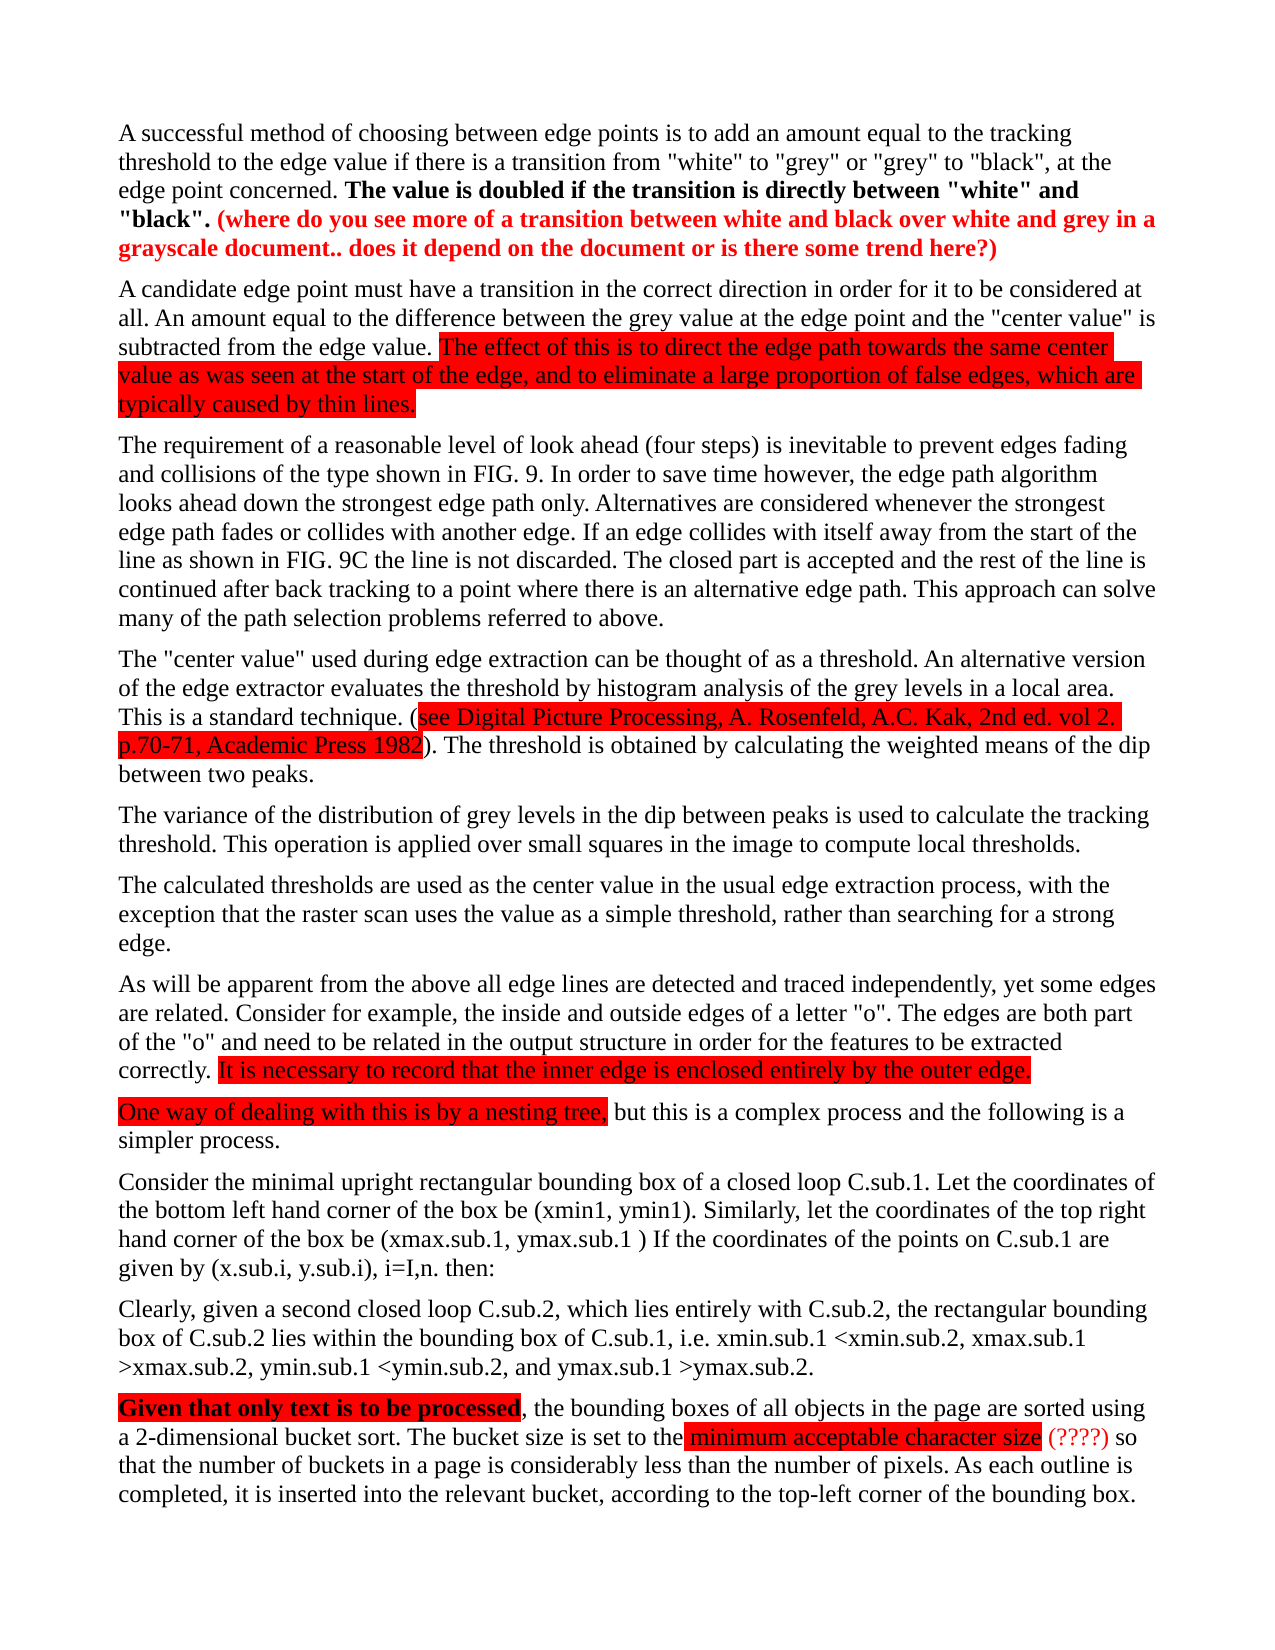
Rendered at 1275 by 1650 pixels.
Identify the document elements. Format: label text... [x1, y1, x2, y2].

text Given that only text is to be processed, the bounding boxes of all objects in the page are sorted using a 2-dimensional bucket sort. The bucket size is set to the minimum acceptable character size (????) so that the number of buckets in a page is considerably less than the number of pixels. As each outline is completed, it is inserted into the relevant bucket, according to the top-left corner of the bounding box. [118, 1393, 1157, 1508]
text As will be apparent from the above all edge lines are detected and traced independently, yet some edges are related. Consider for example, the inside and outside edges of a letter "o". The edges are both part of the "o" and need to be related in the output structure in order for the features to be extracted correctly. It is necessary to record that the inner edge is enclosed entirely by the outer edge. [118, 969, 1157, 1084]
text A candidate edge point must have a transition in the correct direction in order for it to be considered at all. An amount equal to the difference between the grey value at the edge point and the "center value" is subtracted from the edge value. The effect of this is to direct the edge path towards the same center value as was seen at the start of the edge, and to eliminate a large proportion of false edges, which are typically caused by thin lines. [118, 274, 1157, 418]
text Consider the minimal upright rectangular bounding box of a closed loop C.sub.1. Let the coordinates of the bottom left hand corner of the box be (xmin1, ymin1). Similarly, let the coordinates of the top right hand corner of the box be (xmax.sub.1, ymax.sub.1 ) If the coordinates of the points on C.sub.1 are given by (x.sub.i, y.sub.i), i=I,n. then: [118, 1167, 1157, 1282]
text Clearly, given a second closed loop C.sub.2, which lies entirely with C.sub.2, the rectangular bounding box of C.sub.2 lies within the bounding box of C.sub.1, i.e. xmin.sub.1 <xmin.sub.2, xmax.sub.1 >xmax.sub.2, ymin.sub.1 <ymin.sub.2, and ymax.sub.1 >ymax.sub.2. [118, 1294, 1157, 1381]
text The requirement of a reasonable level of look ahead (four steps) is inevitable to prevent edges fading and collisions of the type shown in FIG. 9. In order to save time however, the edge path algorithm looks ahead down the strongest edge path only. Alternatives are considered whenever the strongest edge path fades or collides with another edge. If an edge collides with itself away from the start of the line as shown in FIG. 9C the line is not discarded. The closed part is accepted and the rest of the line is continued after back tracking to a point where there is an alternative edge path. This approach can solve many of the path selection problems referred to above. [118, 431, 1157, 632]
text One way of dealing with this is by a nesting tree, but this is a complex process and the following is a simpler process. [118, 1097, 1157, 1154]
text A successful method of choosing between edge points is to add an amount equal to the tracking threshold to the edge value if there is a transition from "white" to "grey" or "grey" to "black", at the edge point concerned. The value is doubled if the transition is directly between "white" and "black". (where do you see more of a transition between white and black over white and grey in a grayscale document.. does it depend on the document or is there some trend here?) [118, 118, 1157, 262]
text The calculated thresholds are used as the center value in the usual edge extraction process, with the exception that the raster scan uses the value as a simple threshold, rather than searching for a strong edge. [118, 871, 1157, 957]
text The variance of the distribution of grey levels in the dip between peaks is used to calculate the tracking threshold. This operation is applied over small squares in the image to compute local thresholds. [118, 801, 1157, 858]
text The "center value" used during edge extraction can be thought of as a threshold. An alternative version of the edge extractor evaluates the threshold by histogram analysis of the grey levels in a local area. This is a standard technique. (see Digital Picture Processing, A. Rosenfeld, A.C. Kak, 2nd ed. vol 2. p.70-71, Academic Press 1982). The threshold is obtained by calculating the weighted means of the dip between two peaks. [118, 644, 1157, 788]
